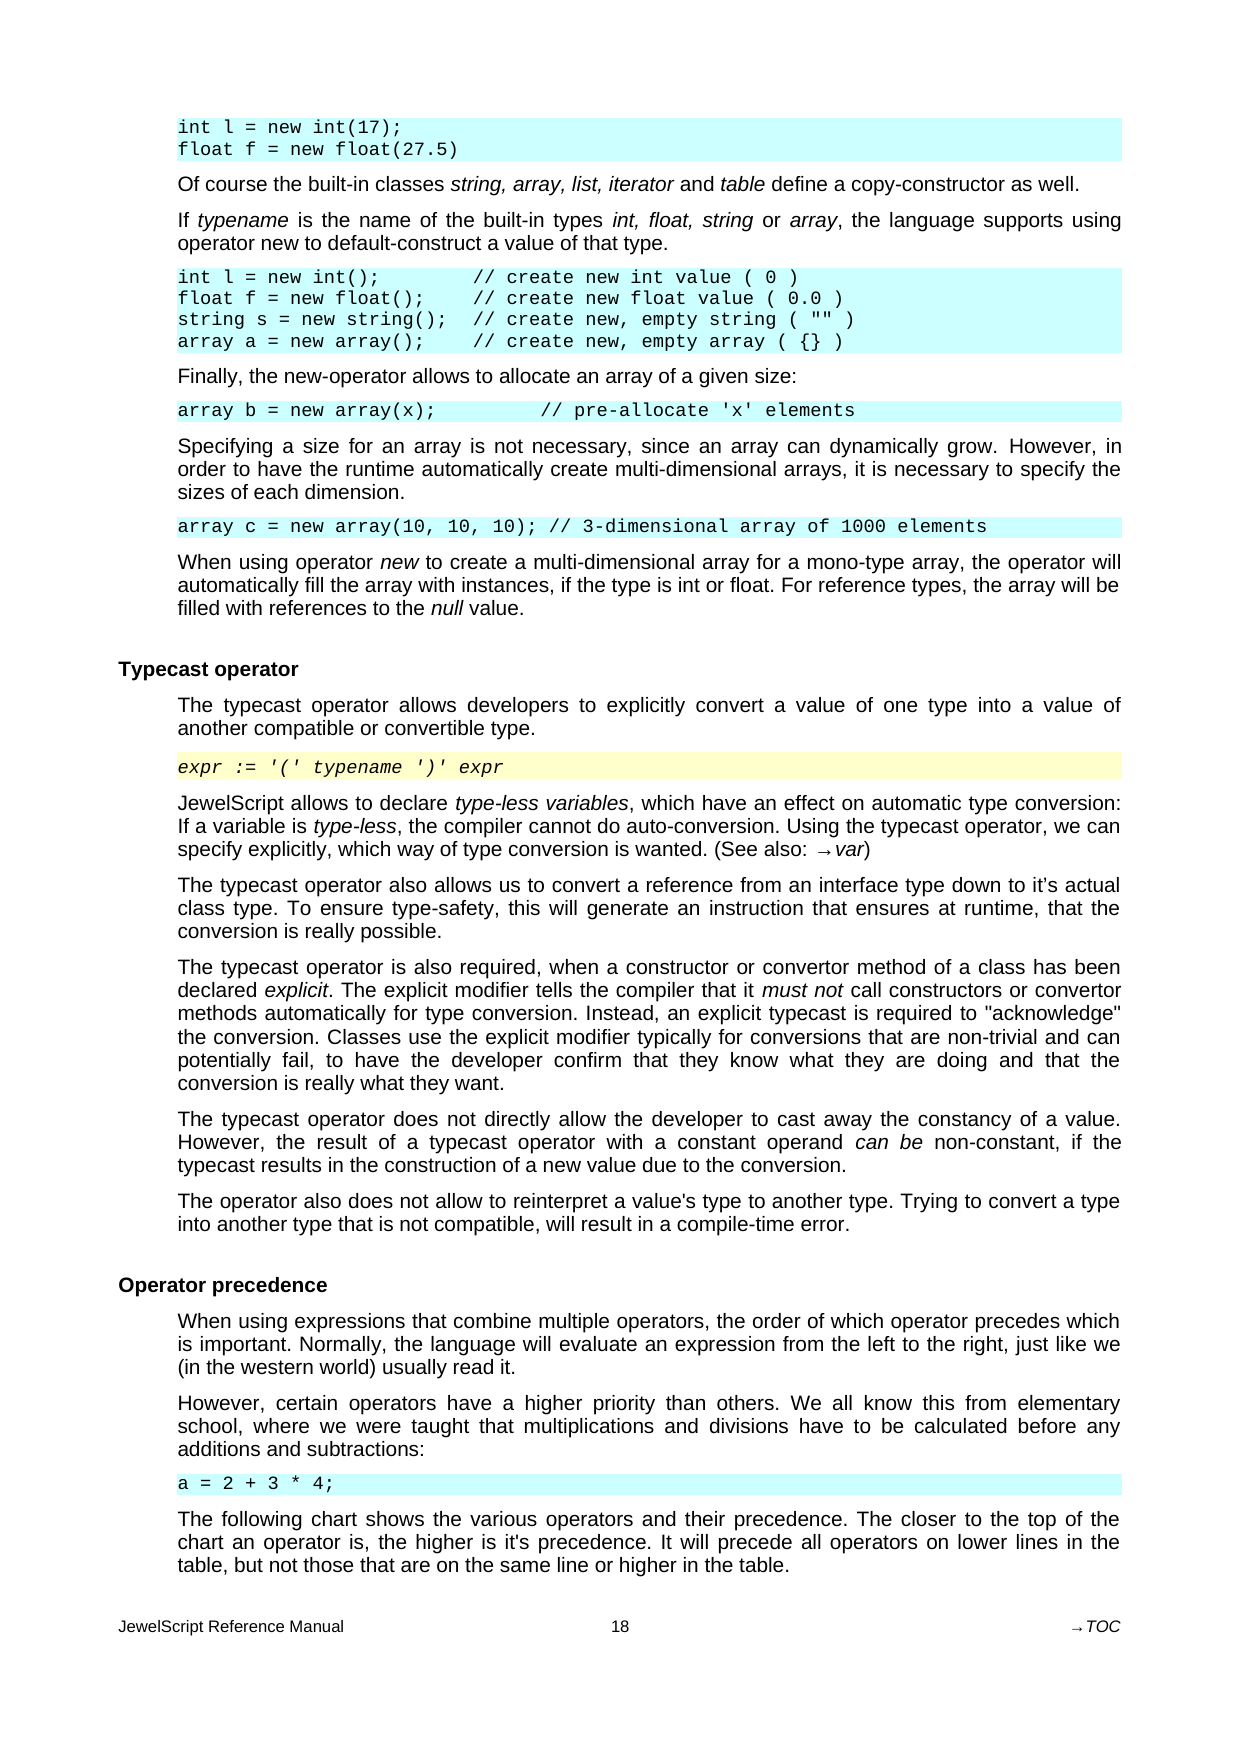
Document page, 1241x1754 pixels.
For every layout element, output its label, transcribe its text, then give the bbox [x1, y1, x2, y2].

text If typename is the name of the built-in types int, float, string or array, the language supports using operator new to default-construct a value of that type. [177, 209, 1122, 255]
text array b = new array(x); // pre-allocate 'x' elements [177, 401, 1122, 422]
text Specifying a size for an array is not necessary, since an array can dynamically grow. However, in order to have the runtime automatically create multi-dimensional arrays, it is necessary to specify the sizes of each dimension. [177, 434, 1122, 504]
text The typecast operator also allows us to convert a reference from an interface type down to it’s actual class type. To ensure type-safety, this will generate an instruction that ensures at runtime, that the conversion is really possible. [177, 873, 1122, 943]
text The typecast operator allows developers to explicitly convert a value of one type into a value of another compatible or convertible type. [177, 693, 1122, 740]
text However, certain operators have a higher priority than others. We all know this from elementary school, where we were taught that multiplications and divisions have to be calculated before any additions and subtractions: [177, 1391, 1122, 1461]
subtitle Operator precedence [118, 1273, 1122, 1297]
text Finally, the new-operator allows to allocate an array of a given size: [177, 365, 1122, 388]
text The typecast operator does not directly allow the developer to cast away the constancy of a value. However, the result of a typecast operator with a constant operand can be non-constant, if the typecast results in the construction of a new value due to the conversion. [177, 1107, 1122, 1177]
text JewelScript allows to declare type-less variables, which have an effect on automatic type conversion: If a variable is type-less, the compiler cannot do auto-conversion. Using the typecast operator, we can specify explicitly, which way of type conversion is wanted. (See also: →var) [177, 791, 1122, 861]
text int l = new int(); // create new int value ( 0 ) float f = new float(); // create new float value ( 0.0 ) string s = new string(); // create new, empty string ( "" ) array a = new array(); // create new, empty array ( {} ) [177, 268, 1122, 353]
text The typecast operator is also required, when a constructor or convertor method of a class has been declared explicit. The explicit modifier tells the compiler that it must not call constructors or convertor methods automatically for type conversion. Instead, an explicit typecast is required to "acknowledge" the conversion. Classes use the explicit modifier typically for conversions that are non-trivial and can potentially fail, to have the developer confirm that they know what they are doing and that the conversion is really what they want. [177, 956, 1122, 1095]
text int l = new int(17); float f = new float(27.5) [177, 118, 1122, 161]
text expr := '(' typename ')' expr [177, 752, 1122, 779]
text When using expressions that combine multiple operators, the order of which operator precedes which is important. Normally, the language will evaluate an expression from the left to the right, just like we (in the western world) usually read it. [177, 1309, 1122, 1379]
text array c = new array(10, 10, 10); // 3-dimensional array of 1000 elements [177, 517, 1122, 538]
text The operator also does not allow to reinterpret a value's type to another type. Trying to convert a type into another type that is not compatible, will result in a compile-time error. [177, 1189, 1122, 1236]
subtitle Typecast operator [118, 657, 1122, 681]
text Of course the built-in classes string, array, list, iterator and table define a copy-constructor as well. [177, 173, 1122, 196]
text a = 2 + 3 * 4; [177, 1474, 1122, 1495]
text When using operator new to create a multi-dimensional array for a mono-type array, the operator will automatically fill the array with instances, if the type is int or float. For reference types, the array will be filled with references to the null value. [177, 550, 1122, 620]
text The following chart shows the various operators and their precedence. The closer to the top of the chart an operator is, the higher is it's precedence. It will precede all operators on lower lines in the table, but not those that are on the same line or higher in the table. [177, 1507, 1122, 1577]
